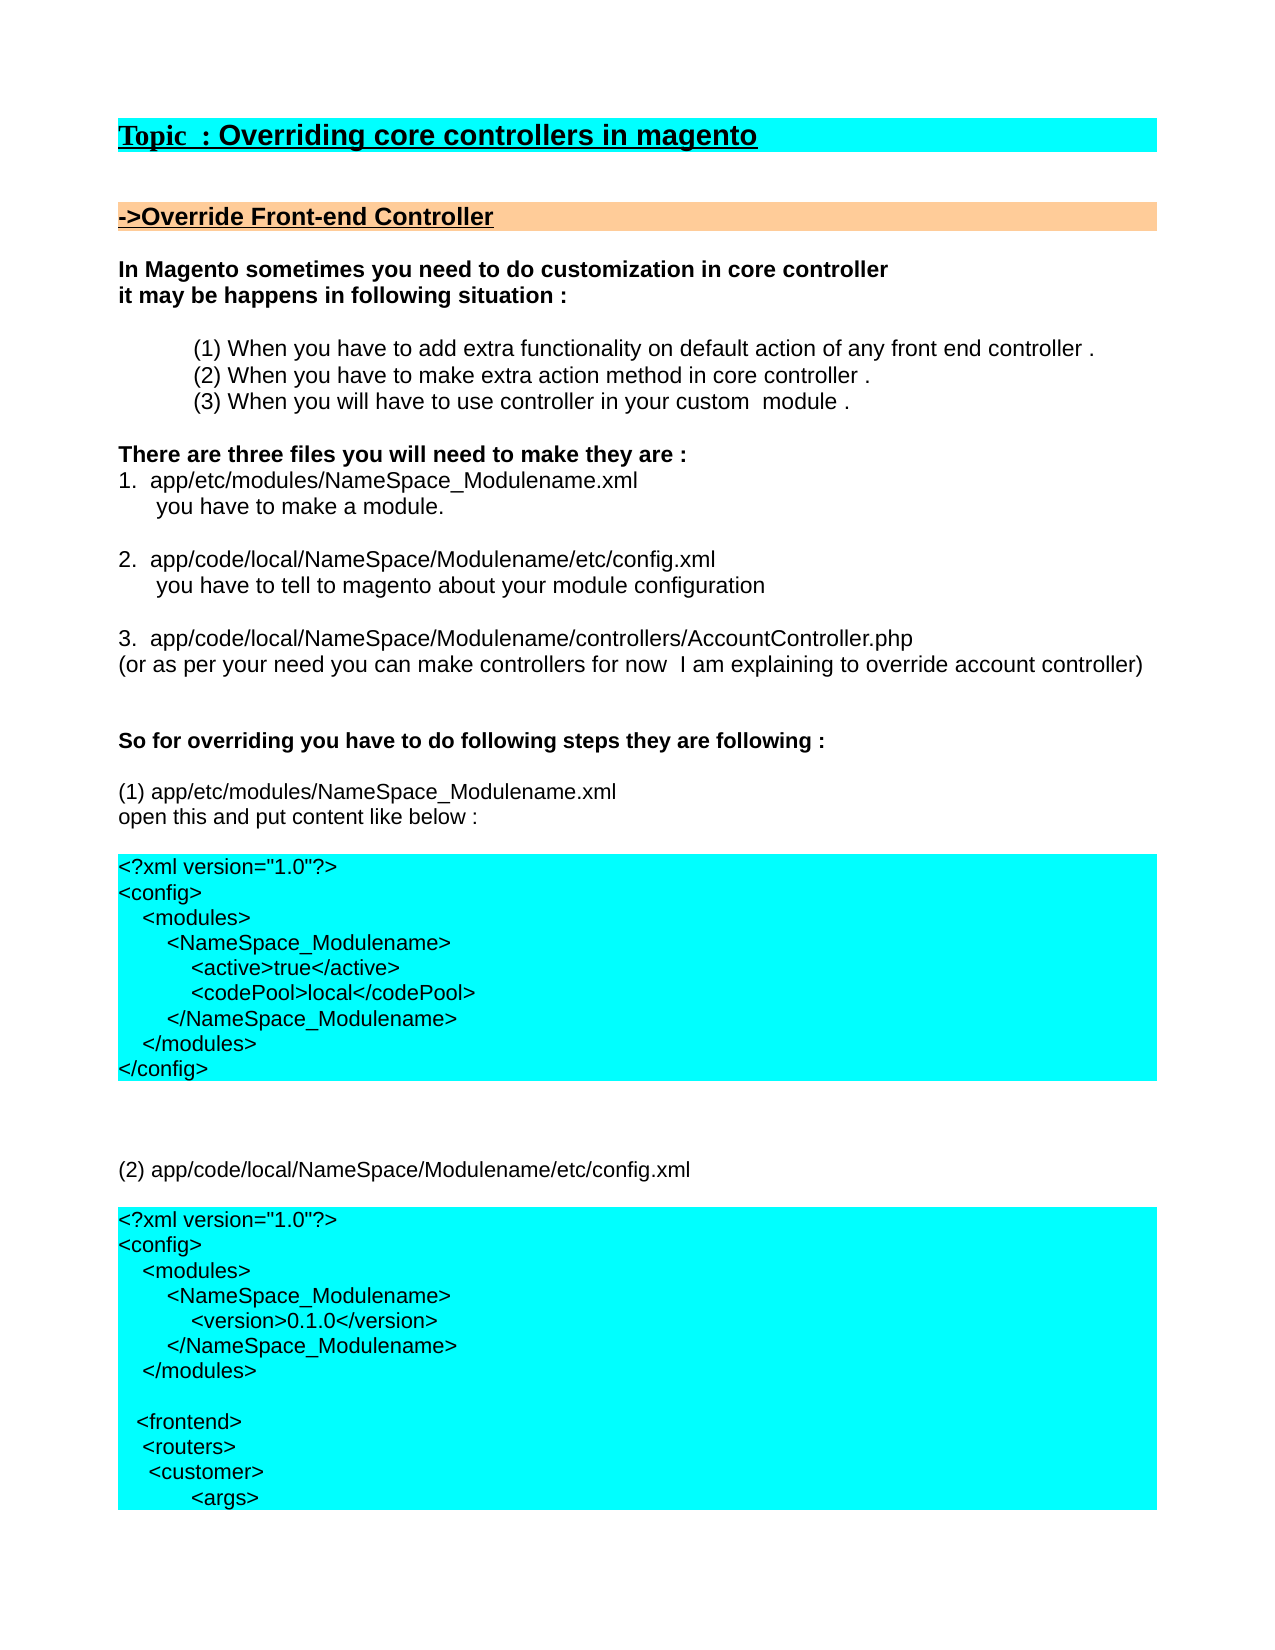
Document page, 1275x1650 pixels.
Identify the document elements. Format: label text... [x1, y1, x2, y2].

text <?xml version="1.0"?> [118, 1207, 1157, 1232]
text </NameSpace_Modulename> [118, 1006, 1157, 1031]
text <args> [118, 1484, 1157, 1510]
list (2) When you have to make extra action method in core controller . [156, 362, 1157, 388]
text <routers> [118, 1434, 1157, 1459]
text <config> [118, 879, 1157, 905]
text it may be happens in following situation : [118, 282, 1157, 309]
text (or as per your need you can make controllers for now I am explaining to override account controller) [118, 651, 1157, 678]
text 1. app/etc/modules/NameSpace_Modulename.xml [118, 467, 1157, 493]
text ->Override Front-end Controller [118, 202, 1157, 231]
text 2. app/code/local/NameSpace/Modulename/etc/config.xml [118, 546, 1157, 572]
text (1) app/etc/modules/NameSpace_Modulename.xml [118, 779, 1157, 804]
text <codePool>local</codePool> [118, 980, 1157, 1006]
text In Magento sometimes you need to do customization in core controller [118, 256, 1157, 282]
text (2) app/code/local/NameSpace/Modulename/etc/config.xml [118, 1157, 1157, 1182]
text <active>true</active> [118, 955, 1157, 980]
text </modules> [118, 1358, 1157, 1384]
text Topic : Overriding core controllers in magento [118, 118, 1157, 152]
text <frontend> [118, 1409, 1157, 1434]
text open this and put content like below : [118, 804, 1157, 829]
text There are three files you will need to make they are : [118, 441, 1157, 467]
text </NameSpace_Modulename> [118, 1333, 1157, 1358]
text <NameSpace_Modulename> [118, 930, 1157, 955]
list (3) When you will have to use controller in your custom module . [156, 388, 1157, 414]
text <?xml version="1.0"?> [118, 854, 1157, 879]
text </config> [118, 1056, 1157, 1081]
text 3. app/code/local/NameSpace/Modulename/controllers/AccountController.php [118, 625, 1157, 651]
text <config> [118, 1232, 1157, 1258]
text So for overriding you have to do following steps they are following : [118, 728, 1157, 753]
text <modules> [118, 905, 1157, 930]
text <NameSpace_Modulename> [118, 1283, 1157, 1308]
text <version>0.1.0</version> [118, 1308, 1157, 1333]
list (1) When you have to add extra functionality on default action of any front end controller . [156, 335, 1157, 362]
text <modules> [118, 1258, 1157, 1283]
text </modules> [118, 1031, 1157, 1056]
text you have to make a module. [118, 493, 1157, 520]
text you have to tell to magento about your module configuration [118, 572, 1157, 599]
text <customer> [118, 1459, 1157, 1484]
